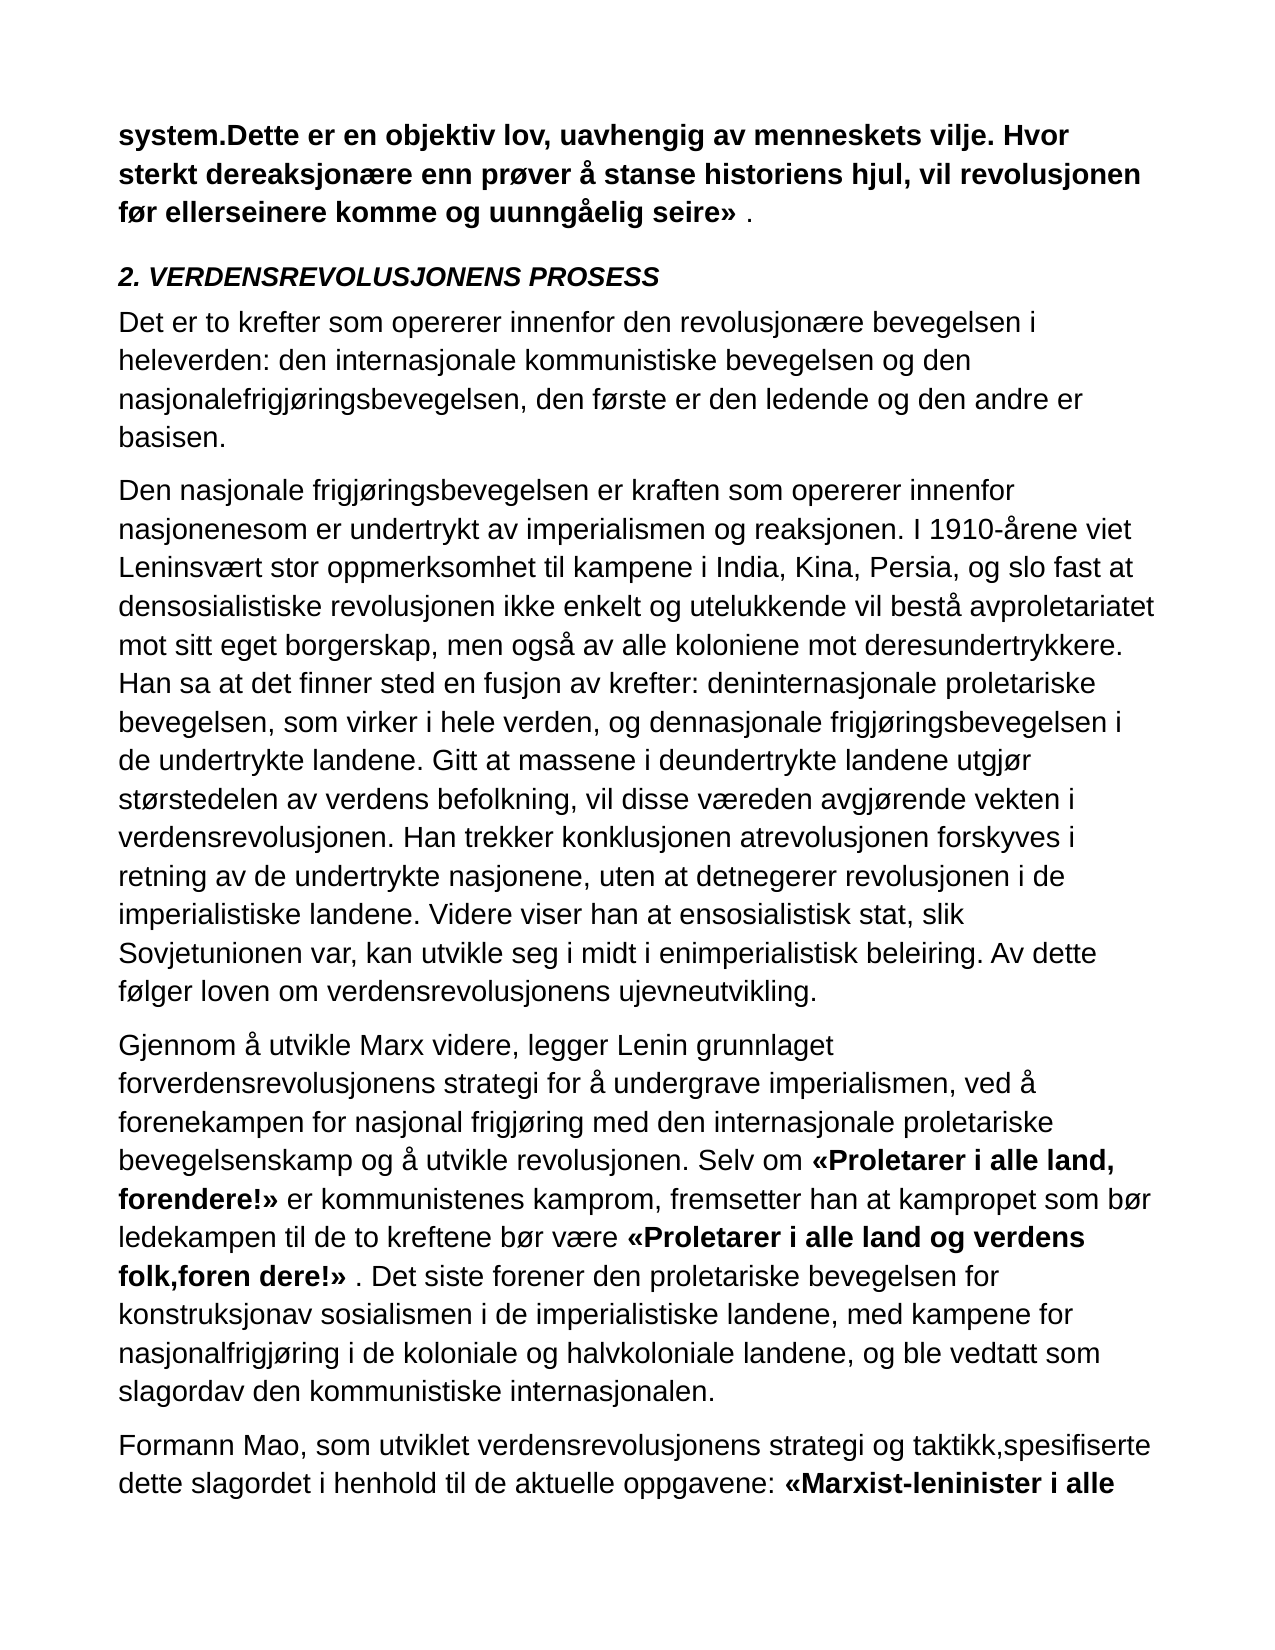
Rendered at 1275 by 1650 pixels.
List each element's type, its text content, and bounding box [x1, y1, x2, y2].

text Gjennom å utvikle Marx videre, legger Lenin grunnlaget forverdensrevolusjonens strategi for å undergrave imperialismen, ved å forenekampen for nasjonal frigjøring med den internasjonale proletariske bevegelsenskamp og å utvikle revolusjonen. Selv om «Proletarer i alle land, forendere!» er kommunistenes kamprom, fremsetter han at kampropet som bør ledekampen til de to kreftene bør være «Proletarer i alle land og verdens folk,foren dere!» . Det siste forener den proletariske bevegelsen for konstruksjonav sosialismen i de imperialistiske landene, med kampene for nasjonalfrigjøring i de koloniale og halvkoloniale landene, og ble vedtatt som slagordav den kommunistiske internasjonalen. [118, 1027, 1157, 1408]
text Den nasjonale frigjøringsbevegelsen er kraften som opererer innenfor nasjonenesom er undertrykt av imperialismen og reaksjonen. I 1910-årene viet Leninsvært stor oppmerksomhet til kampene i India, Kina, Persia, og slo fast at densosialistiske revolusjonen ikke enkelt og utelukkende vil bestå avproletariatet mot sitt eget borgerskap, men også av alle koloniene mot deresundertrykkere. Han sa at det finner sted en fusjon av krefter: deninternasjonale proletariske bevegelsen, som virker i hele verden, og dennasjonale frigjøringsbevegelsen i de undertrykte landene. Gitt at massene i deundertrykte landene utgjør størstedelen av verdens befolkning, vil disse væreden avgjørende vekten i verdensrevolusjonen. Han trekker konklusjonen atrevolusjonen forskyves i retning av de undertrykte nasjonene, uten at detnegerer revolusjonen i de imperialistiske landene. Videre viser han at ensosialistisk stat, slik Sovjetunionen var, kan utvikle seg i midt i enimperialistisk beleiring. Av dette følger loven om verdensrevolusjonens ujevneutvikling. [118, 473, 1157, 1008]
subtitle 2. VERDENSREVOLUSJONENS PROSESS [118, 261, 1157, 292]
text Formann Mao, som utviklet verdensrevolusjonens strategi og taktikk,spesifiserte dette slagordet i henhold til de aktuelle oppgavene: «Marxist-leninister i alle [118, 1427, 1157, 1499]
text Det er to krefter som opererer innenfor den revolusjonære bevegelsen i heleverden: den internasjonale kommunistiske bevegelsen og den nasjonalefrigjøringsbevegelsen, den første er den ledende og den andre er basisen. [118, 304, 1157, 454]
text system.Dette er en objektiv lov, uavhengig av menneskets vilje. Hvor sterkt dereaksjonære enn prøver å stanse historiens hjul, vil revolusjonen før ellerseinere komme og uunngåelig seire» . [118, 118, 1157, 229]
